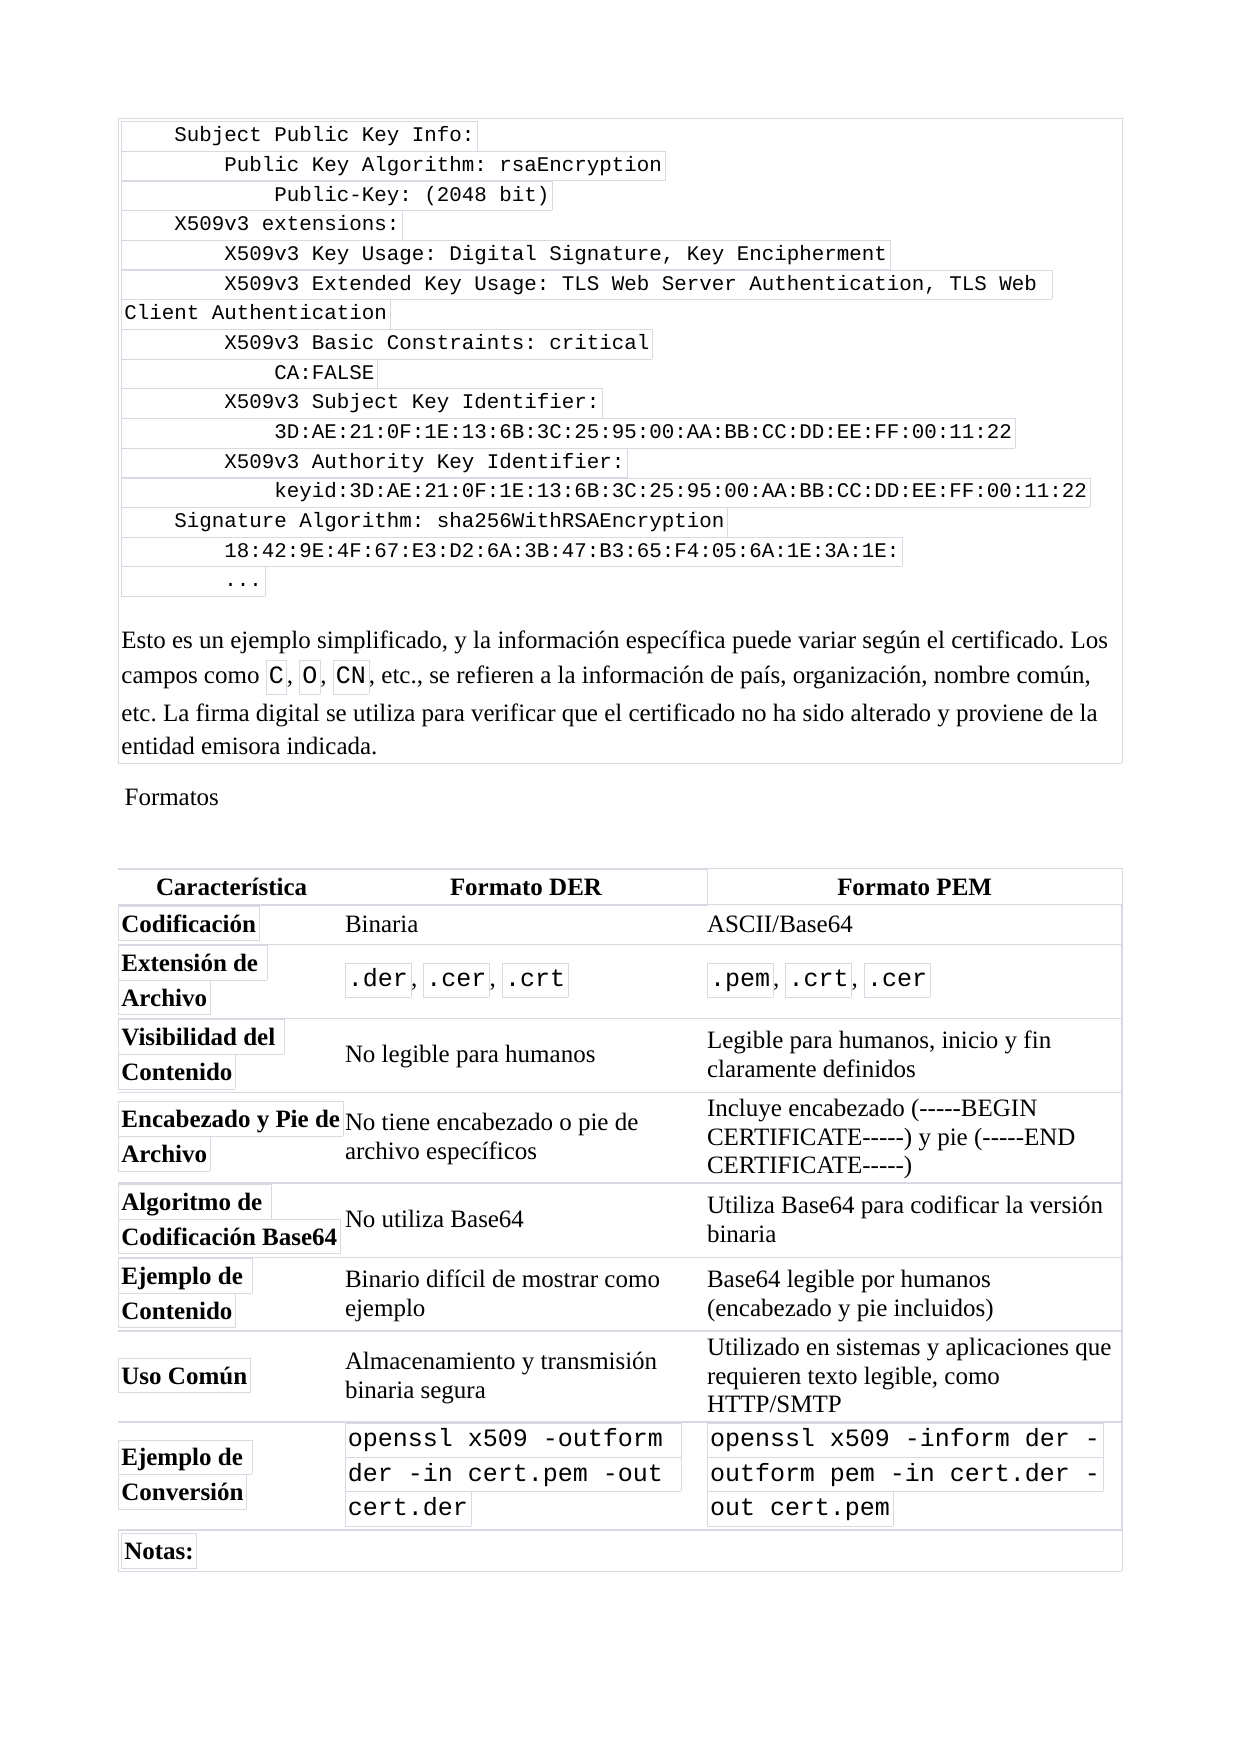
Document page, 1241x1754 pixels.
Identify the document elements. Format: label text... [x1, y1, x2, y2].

table_cell Ejemplo de Conversión [118, 1423, 345, 1529]
table_cell .pem, .crt, .cer [707, 945, 1121, 1017]
table_cell No legible para humanos [345, 1019, 707, 1092]
text keyid:3D:AE:21:0F:1E:13:6B:3C:25:95:00:AA:BB:CC:DD:EE:FF:00:11:22 [122, 479, 1090, 504]
table_cell Utiliza Base64 para codificar la versión binaria [707, 1184, 1121, 1256]
text 3D:AE:21:0F:1E:13:6B:3C:25:95:00:AA:BB:CC:DD:EE:FF:00:11:22 [122, 419, 1015, 445]
text 3D:AE:21:0F:1E:13:6B:3C:25:95:00:AA:BB:CC:DD:EE:FF:00:11:22 [603, 415, 1122, 445]
table_cell Codificación [118, 906, 345, 943]
text X509v3 Extended Key Usage: TLS Web Server Authentication, TLS Web Client Authentication [122, 300, 390, 326]
text Esto es un ejemplo simplificado, y la información específica puede variar según el certificado. Los campos como C, O, CN, etc., se refieren a la información de país, organización, nombre común, etc. La firma digital se utiliza para verificar que el certificado no ha sido alterado y proviene de la entidad emisora indicada. [119, 623, 1122, 763]
text X509v3 Key Usage: Digital Signature, Key Encipherment [122, 241, 890, 267]
table_cell Algoritmo de Codificación Base64 [118, 1184, 345, 1256]
table_cell openssl x509 -inform der -outform pem -in cert.der -out cert.pem [707, 1423, 1121, 1529]
table_cell ASCII/Base64 [707, 905, 1121, 943]
text Formatos [118, 782, 1122, 811]
table_cell Visibilidad del Contenido [118, 1019, 345, 1092]
table_cell Legible para humanos, inicio y fin claramente definidos [707, 1019, 1121, 1092]
text [403, 207, 1122, 237]
text 18:42:9E:4F:67:E3:D2:6A:3B:47:B3:65:F4:05:6A:1E:3A:1E: [122, 538, 902, 563]
text [378, 356, 1122, 385]
text [266, 563, 1122, 596]
text X509v3 Extended Key Usage: TLS Web Server Authentication, TLS Web Client Authentication [122, 271, 1052, 299]
table_cell No tiene encabezado o pie de archivo específicos [345, 1093, 707, 1182]
text 18:42:9E:4F:67:E3:D2:6A:3B:47:B3:65:F4:05:6A:1E:3A:1E: [728, 534, 1122, 563]
text Public Key Algorithm: rsaEncryption [122, 152, 665, 177]
text X509v3 extensions: [122, 211, 402, 237]
text Public Key Algorithm: rsaEncryption [478, 148, 1122, 177]
table_cell Extensión de Archivo [118, 945, 345, 1017]
table_cell Incluye encabezado (-----BEGIN CERTIFICATE-----) y pie (-----END CERTIFICATE-----) [707, 1093, 1121, 1182]
text Subject Public Key Info: [119, 119, 1122, 148]
text CA:FALSE [122, 360, 377, 385]
table_cell Almacenamiento y transmisión binaria segura [345, 1332, 707, 1421]
text X509v3 Subject Key Identifier: [378, 385, 1122, 415]
table_cell Encabezado y Pie de Archivo [118, 1093, 345, 1182]
text Public-Key: (2048 bit) [122, 182, 552, 207]
table_cell Binario difícil de mostrar como ejemplo [345, 1258, 707, 1330]
table_cell No utiliza Base64 [345, 1184, 707, 1256]
table_cell Utilizado en sistemas y aplicaciones que requieren texto legible, como HTTP/SMTP [707, 1332, 1121, 1421]
text X509v3 Subject Key Identifier: [122, 389, 602, 415]
table_cell Uso Común [118, 1332, 345, 1421]
text X509v3 Basic Constraints: critical [391, 326, 1122, 356]
text X509v3 Key Usage: Digital Signature, Key Encipherment [403, 237, 1122, 267]
text X509v3 Basic Constraints: critical [122, 330, 652, 356]
text X509v3 Authority Key Identifier: [122, 445, 1122, 474]
table_header Formato DER [345, 870, 707, 904]
table_header Característica [118, 870, 345, 904]
text ... [122, 567, 265, 596]
text keyid:3D:AE:21:0F:1E:13:6B:3C:25:95:00:AA:BB:CC:DD:EE:FF:00:11:22 [628, 474, 1122, 504]
text Signature Algorithm: sha256WithRSAEncryption [122, 504, 1122, 534]
table_cell openssl x509 -outform der -in cert.pem -out cert.der [345, 1423, 707, 1529]
text X509v3 Extended Key Usage: TLS Web Server Authentication, TLS Web Client Authentication [391, 267, 1122, 326]
text Notas: [119, 1531, 1122, 1571]
table_cell Base64 legible por humanos (encabezado y pie incluidos) [707, 1258, 1121, 1330]
text [553, 177, 1122, 207]
table_header Formato PEM [708, 869, 1122, 904]
table_cell Ejemplo de Contenido [118, 1258, 345, 1330]
table_cell .der, .cer, .crt [345, 945, 707, 1017]
table_cell Binaria [345, 906, 707, 943]
